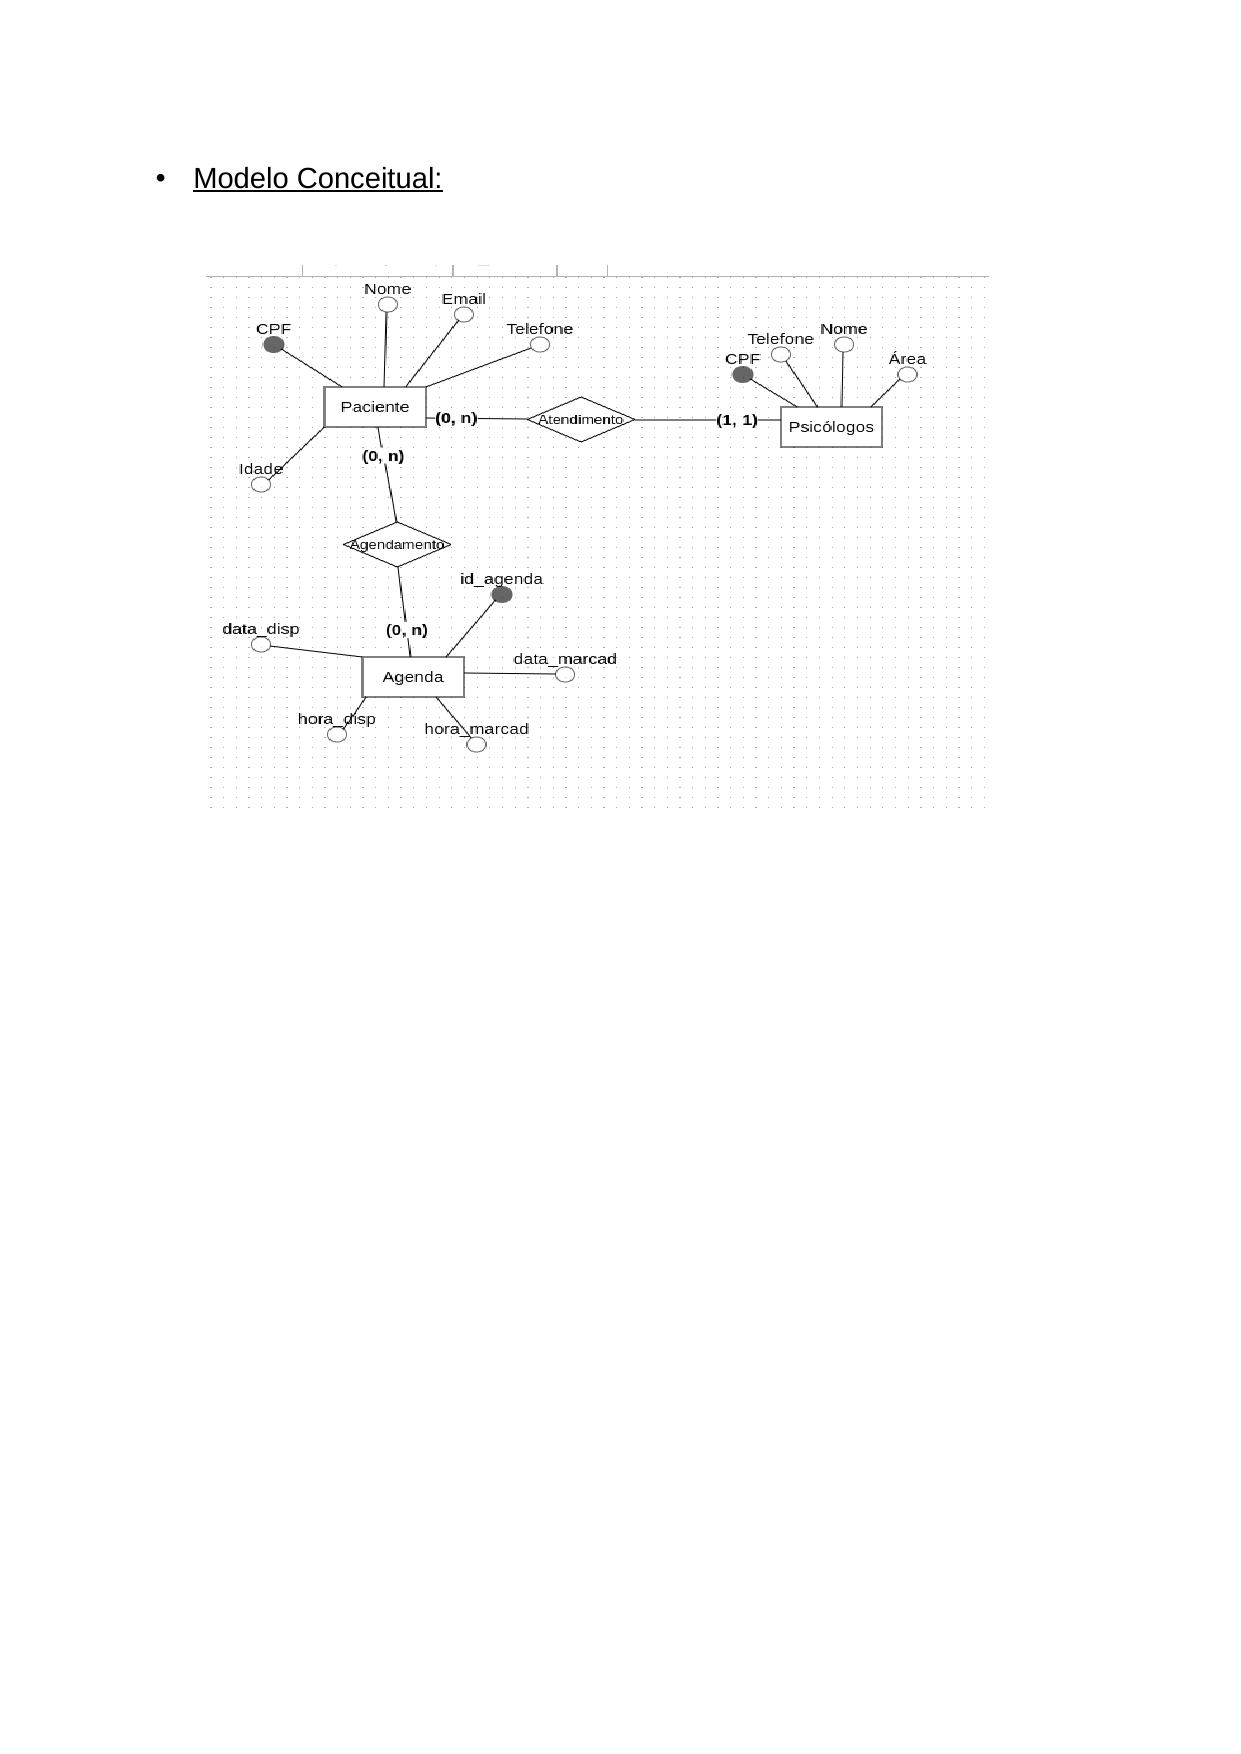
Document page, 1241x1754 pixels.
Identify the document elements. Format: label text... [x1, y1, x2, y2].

picture [206, 265, 361, 812]
list Modelo Conceitual: [156, 161, 1122, 195]
